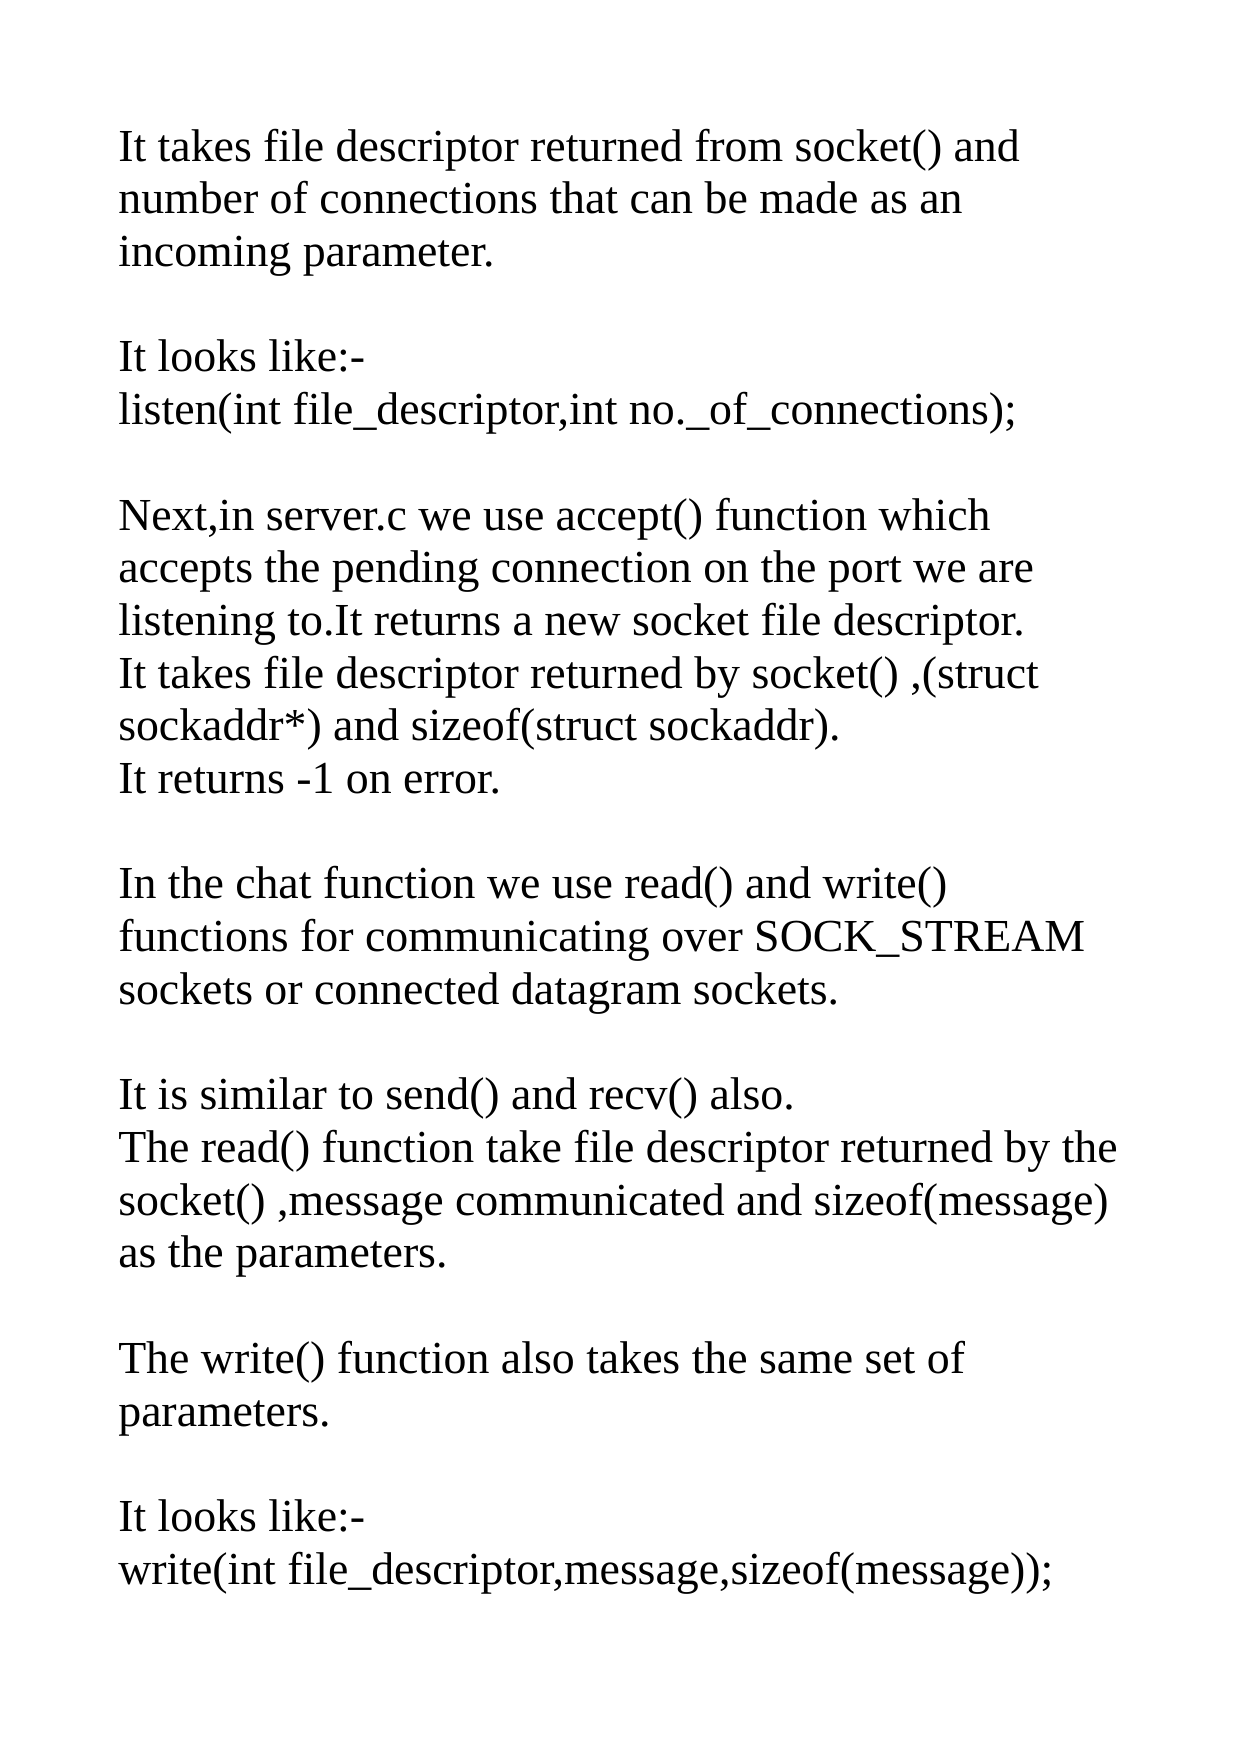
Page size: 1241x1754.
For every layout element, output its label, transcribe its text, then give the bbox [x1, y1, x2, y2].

text It looks like:- [118, 329, 1122, 382]
text write(int file_descriptor,message,sizeof(message)); [118, 1541, 1122, 1594]
text It takes file descriptor returned by socket() ,(struct sockaddr*) and sizeof(struct sockaddr). [118, 645, 1122, 751]
text In the chat function we use read() and write() functions for communicating over SOCK_STREAM sockets or connected datagram sockets. [118, 856, 1122, 1014]
text Next,in server.c we use accept() function which accepts the pending connection on the port we are listening to.It returns a new socket file descriptor. [118, 487, 1122, 645]
text It takes file descriptor returned from socket() and number of connections that can be made as an incoming parameter. [118, 118, 1122, 276]
text The read() function take file descriptor returned by the socket() ,message communicated and sizeof(message) as the parameters. [118, 1119, 1122, 1278]
text It returns -1 on error. [118, 751, 1122, 803]
text listen(int file_descriptor,int no._of_connections); [118, 382, 1122, 434]
text It is similar to send() and recv() also. [118, 1067, 1122, 1119]
text It looks like:- [118, 1488, 1122, 1541]
text The write() function also takes the same set of parameters. [118, 1330, 1122, 1436]
